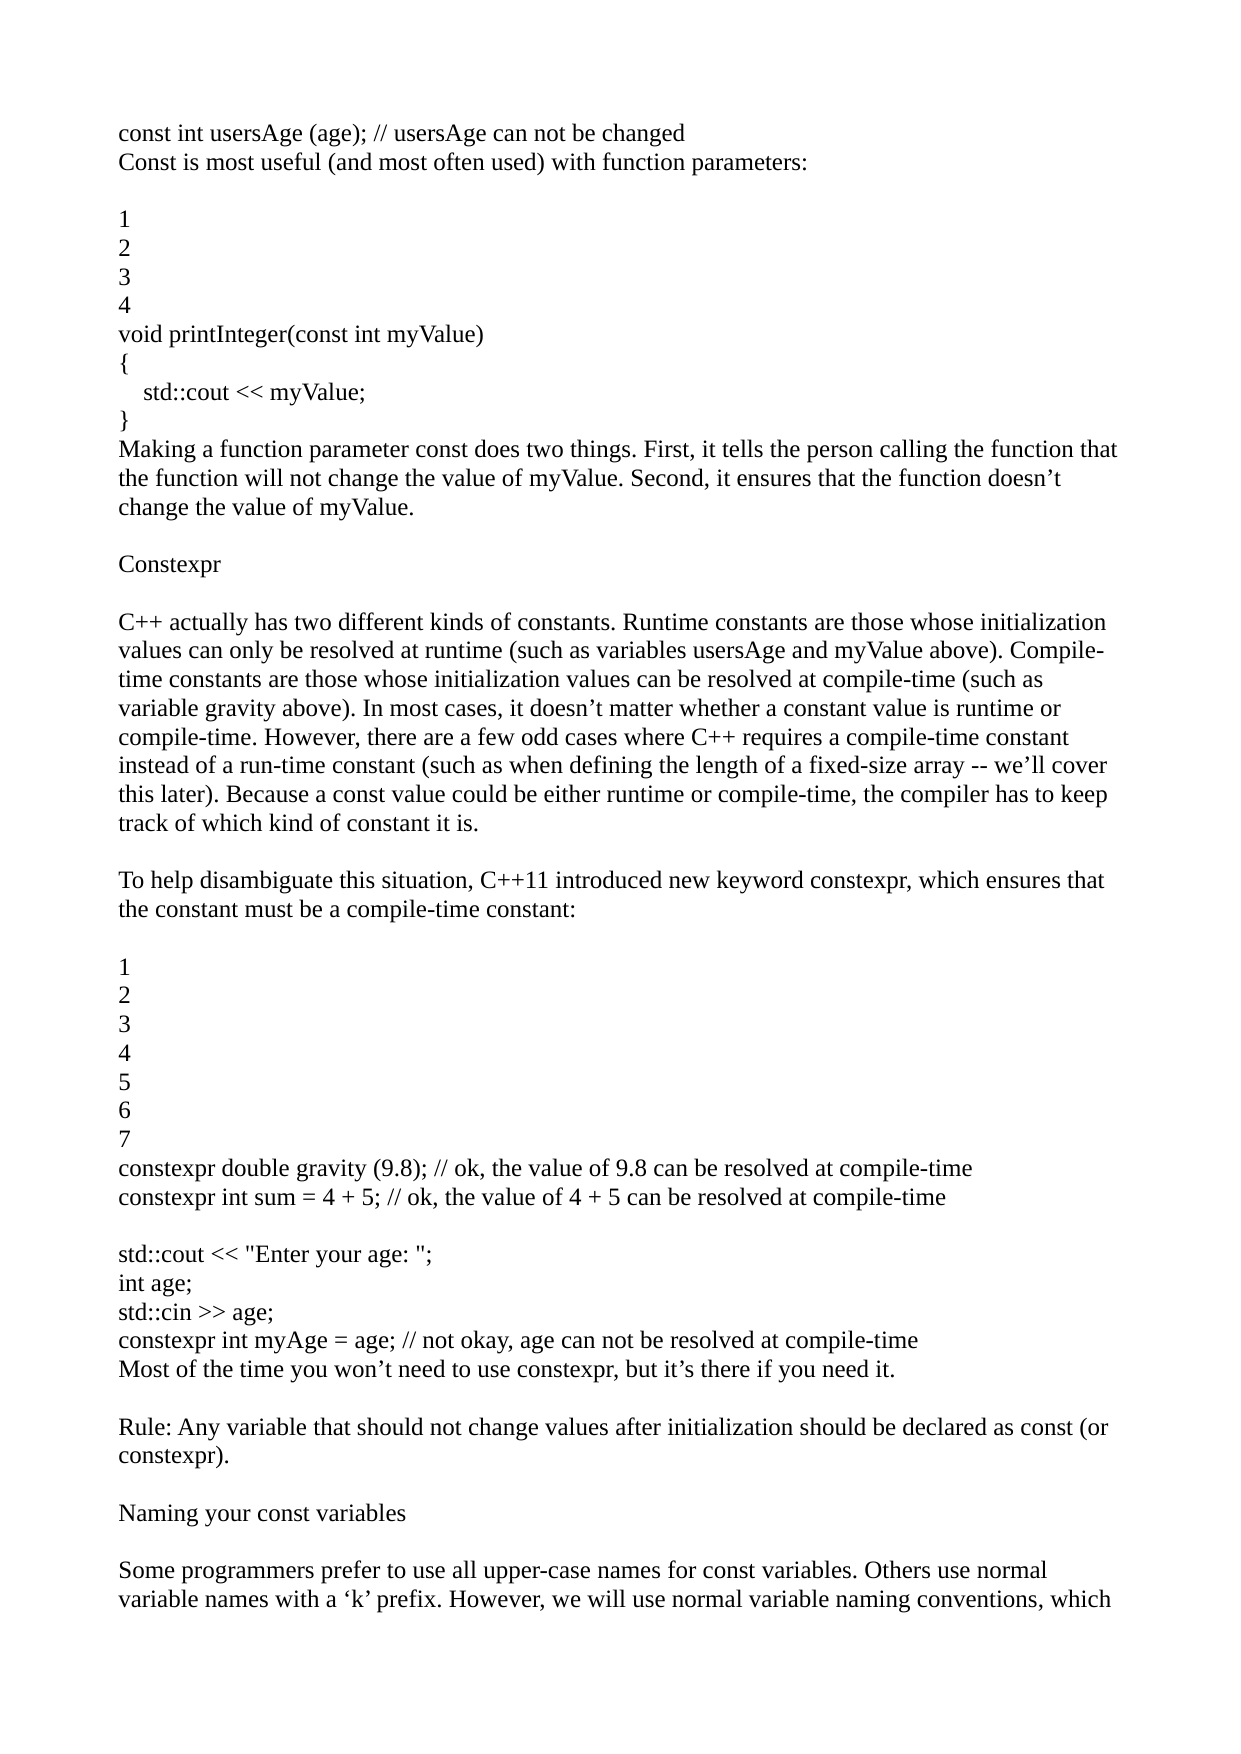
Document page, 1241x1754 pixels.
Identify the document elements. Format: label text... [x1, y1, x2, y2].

text Rule: Any variable that should not change values after initialization should be declared as const (or constexpr). [118, 1412, 1122, 1469]
text 4 [118, 1038, 1122, 1067]
text 1 [118, 204, 1122, 233]
text const int usersAge (age); // usersAge can not be changed [118, 118, 1122, 147]
text 3 [118, 1009, 1122, 1038]
text Constexpr [118, 549, 1122, 578]
text std::cout << "Enter your age: "; [118, 1239, 1122, 1268]
text C++ actually has two different kinds of constants. Runtime constants are those whose initialization values can only be resolved at runtime (such as variables usersAge and myValue above). Compile-time constants are those whose initialization values can be resolved at compile-time (such as variable gravity above). In most cases, it doesn’t matter whether a constant value is runtime or compile-time. However, there are a few odd cases where C++ requires a compile-time constant instead of a run-time constant (such as when defining the length of a fixed-size array -- we’ll cover this later). Because a const value could be either runtime or compile-time, the compiler has to keep track of which kind of constant it is. [118, 607, 1122, 837]
text void printInteger(const int myValue) [118, 319, 1122, 348]
text int age; [118, 1268, 1122, 1297]
text { [118, 348, 1122, 377]
text constexpr int sum = 4 + 5; // ok, the value of 4 + 5 can be resolved at compile-time [118, 1182, 1122, 1211]
text 4 [118, 291, 1122, 319]
text 3 [118, 262, 1122, 291]
text Most of the time you won’t need to use constexpr, but it’s there if you need it. [118, 1354, 1122, 1383]
text 2 [118, 981, 1122, 1009]
text constexpr double gravity (9.8); // ok, the value of 9.8 can be resolved at compile-time [118, 1153, 1122, 1182]
text constexpr int myAge = age; // not okay, age can not be resolved at compile-time [118, 1326, 1122, 1354]
text 1 [118, 952, 1122, 981]
text Naming your const variables [118, 1498, 1122, 1527]
text 5 [118, 1067, 1122, 1096]
text Making a function parameter const does two things. First, it tells the person calling the function that the function will not change the value of myValue. Second, it ensures that the function doesn’t change the value of myValue. [118, 434, 1122, 521]
text std::cout << myValue; [118, 377, 1122, 406]
text std::cin >> age; [118, 1297, 1122, 1326]
text Const is most useful (and most often used) with function parameters: [118, 147, 1122, 176]
text To help disambiguate this situation, C++11 introduced new keyword constexpr, which ensures that the constant must be a compile-time constant: [118, 866, 1122, 923]
text 2 [118, 233, 1122, 262]
text 7 [118, 1124, 1122, 1153]
text } [118, 406, 1122, 434]
text Some programmers prefer to use all upper-case names for const variables. Others use normal variable names with a ‘k’ prefix. However, we will use normal variable naming conventions, which [118, 1556, 1122, 1613]
text 6 [118, 1096, 1122, 1124]
